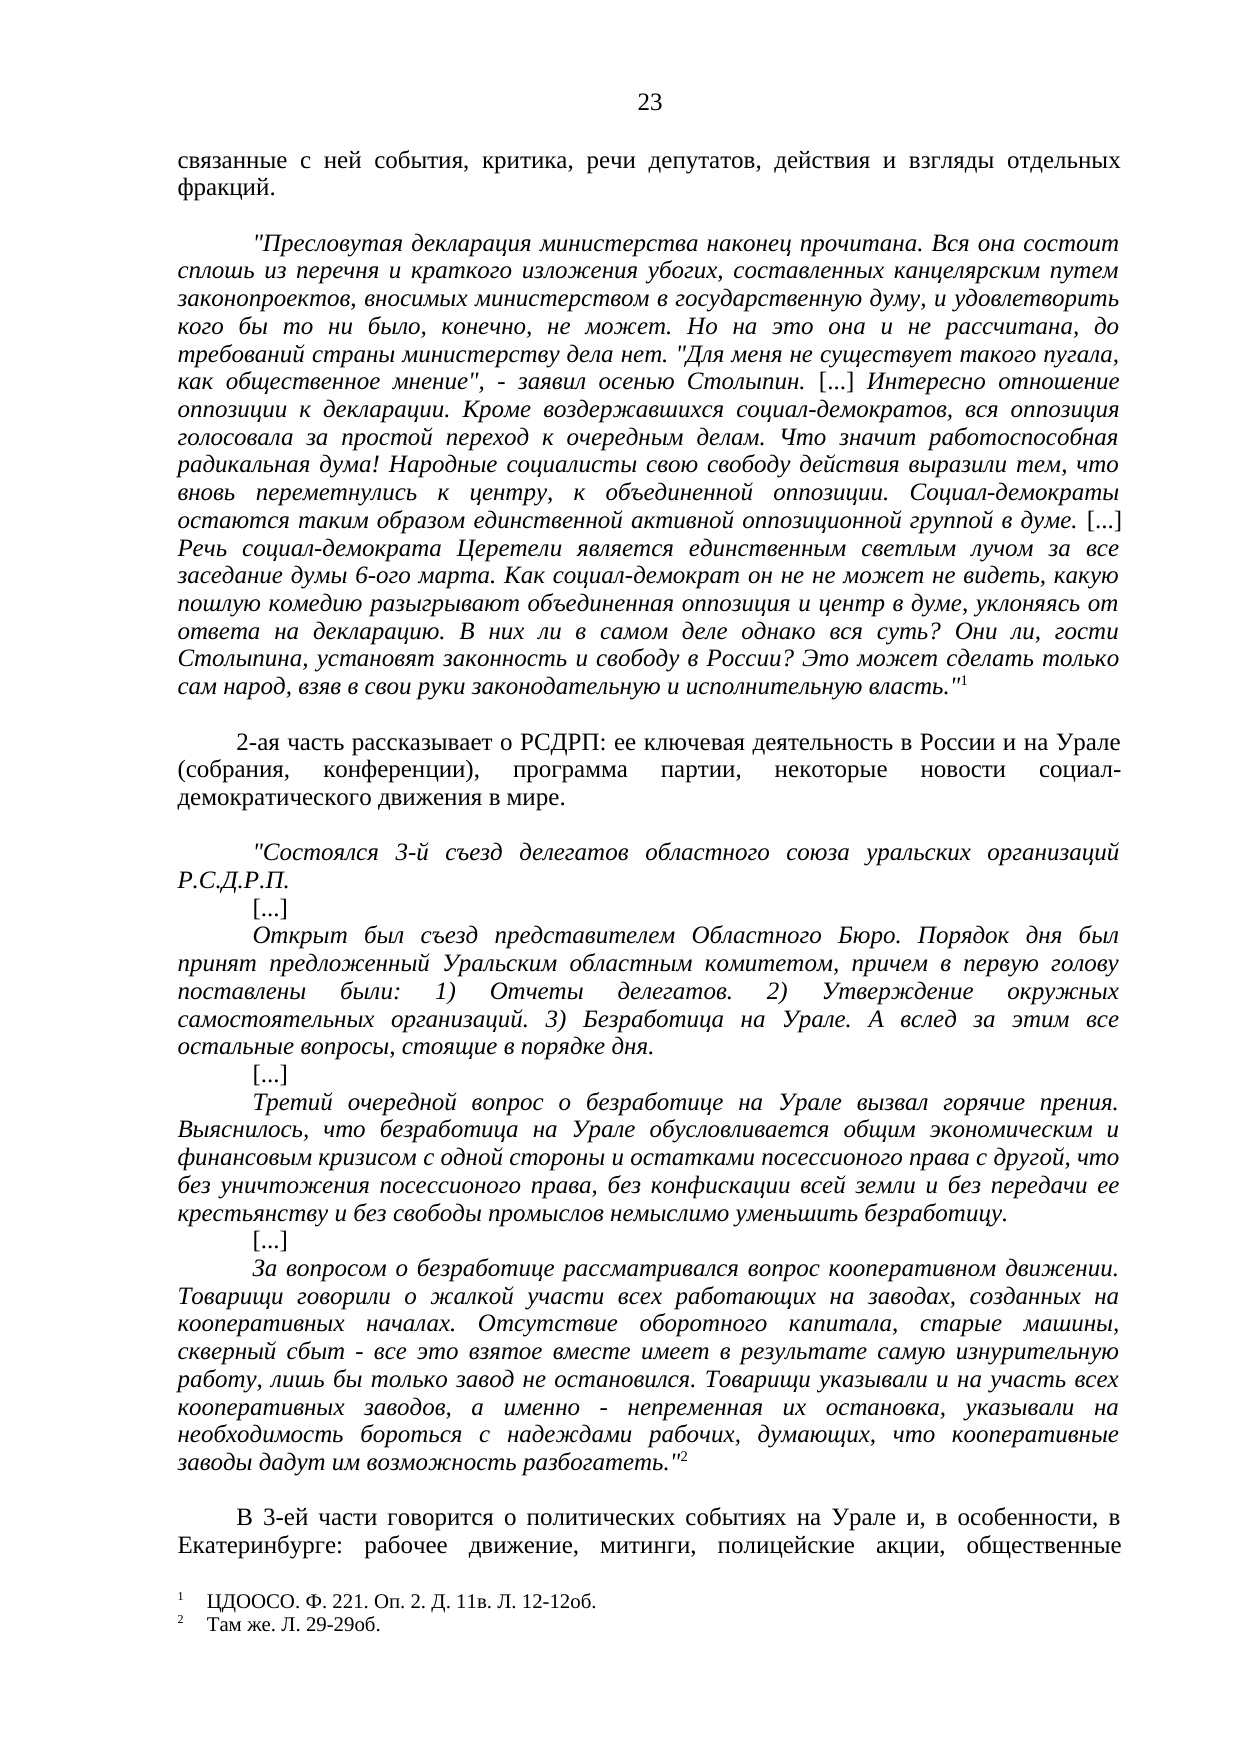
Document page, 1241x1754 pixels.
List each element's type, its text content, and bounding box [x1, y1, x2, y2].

text "Пресловутая декларация министерства наконец прочитана. Вся она состоит сплошь из перечня и краткого изложения убогих, составленных канцелярским путем законопроектов, вносимых министерством в государственную думу, и удовлетворить кого бы то ни было, конечно, не может. Но на это она и не рассчитана, до требований страны министерству дела нет. "Для меня не существует такого пугала, как общественное мнение", - заявил осенью Столыпин. [...] Интересно отношение оппозиции к декларации. Кроме воздержавшихся социал-демократов, вся оппозиция голосовала за простой переход к очередным делам. Что значит работоспособная радикальная дума! Народные социалисты свою свободу действия выразили тем, что вновь переметнулись к центру, к объединенной оппозиции. Социал-демократы остаются таким образом единственной активной оппозиционной группой в думе. [...] Речь социал-демократа Церетели является единственным светлым лучом за все заседание думы 6-ого марта. Как социал-демократ он не не может не видеть, какую пошлую комедию разыгрывают объединенная оппозиция и центр в думе, уклоняясь от ответа на декларацию. В них ли в самом деле однако вся суть? Они ли, гости Столыпина, установят законность и свободу в России? Это может сделать только сам народ, взяв в свои руки законодательную и исполнительную власть." [177, 229, 1122, 700]
text [...] [177, 1060, 1122, 1088]
text Третий очередной вопрос о безработице на Урале вызвал горячие прения. Выяснилось, что безработица на Урале обусловливается общим экономическим и финансовым кризисом с одной стороны и остатками посессионого права с другой, что без уничтожения посессионого права, без конфискации всей земли и без передачи ее крестьянству и без свободы промыслов немыслимо уменьшить безработицу. [177, 1088, 1122, 1226]
text [...] [177, 894, 1122, 922]
text За вопросом о безработице рассматривался вопрос кооперативном движении. Товарищи говорили о жалкой участи всех работающих на заводах, созданных на кооперативных началах. Отсутствие оборотного капитала, старые машины, скверный сбыт - все это взятое вместе имеет в результате самую изнурительную работу, лишь бы только завод не остановился. Товарищи указывали и на участь всех кооперативных заводов, а именно - непременная их остановка, указывали на необходимость бороться с надеждами рабочих, думающих, что кооперативные заводы дадут им возможность разбогатеть." [177, 1254, 1122, 1476]
text ЦДООСО. Ф. 221. Оп. 2. Д. 11в. Л. 12-12об. [177, 1589, 1122, 1613]
text Там же. Л. 29-29об. [177, 1613, 1122, 1636]
text [...] [177, 1226, 1122, 1254]
text 2-ая часть рассказывает о РСДРП: ее ключевая деятельность в России и на Урале (собрания, конференции), программа партии, некоторые новости социал-демократического движения в мире. [177, 728, 1122, 811]
text Открыт был съезд представителем Областного Бюро. Порядок дня был принят предложенный Уральским областным комитетом, причем в первую голову поставлены были: 1) Отчеты делегатов. 2) Утверждение окружных самостоятельных организаций. 3) Безработица на Урале. А вслед за этим все остальные вопросы, стоящие в порядке дня. [177, 922, 1122, 1060]
text В 3-ей части говорится о политических событиях на Урале и, в особенности, в Екатеринбурге: рабочее движение, митинги, полицейские акции, общественные [177, 1503, 1122, 1559]
text "Состоялся 3-й съезд делегатов областного союза уральских организаций Р.С.Д.Р.П. [177, 838, 1122, 894]
text связанные с ней события, критика, речи депутатов, действия и взгляды отдельных фракций. [177, 146, 1122, 201]
